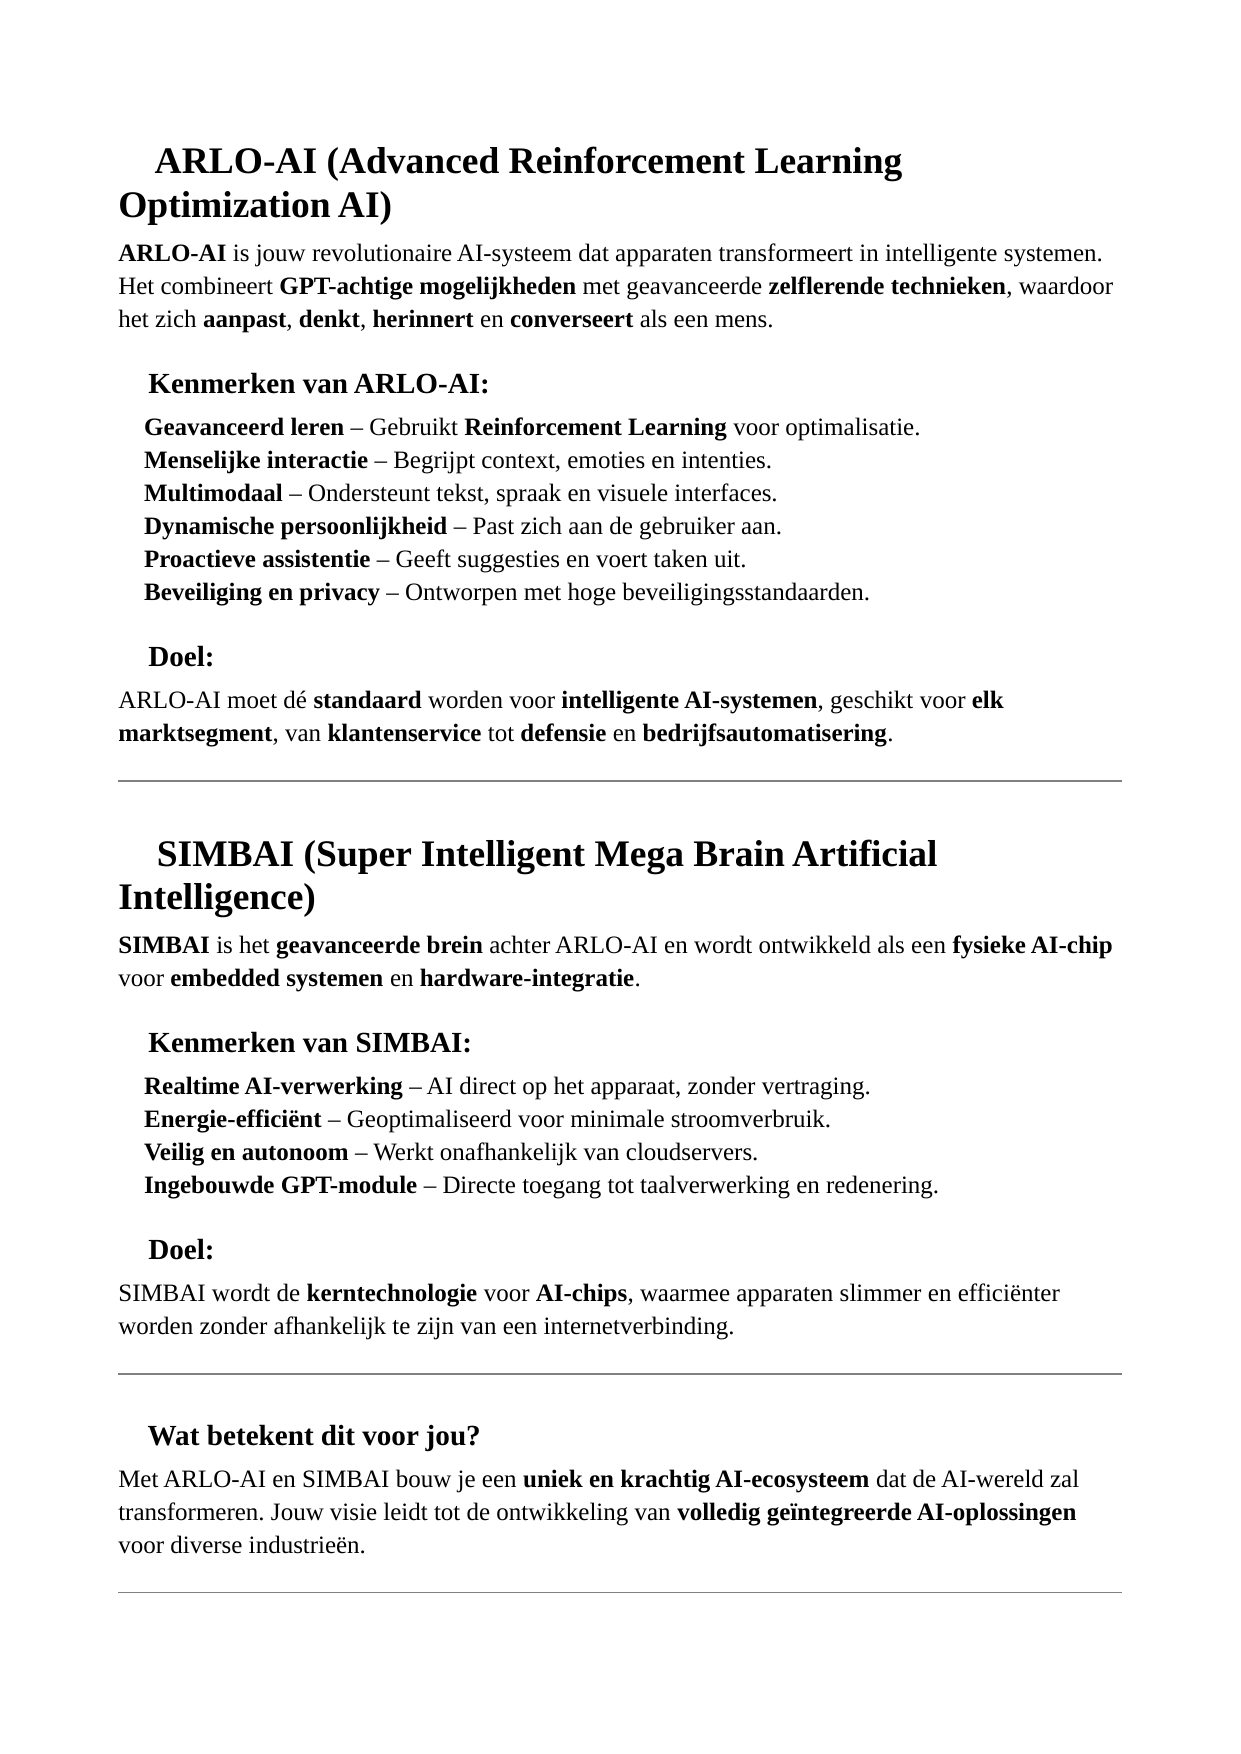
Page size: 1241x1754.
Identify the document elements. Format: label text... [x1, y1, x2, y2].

subtitle 🚀 Wat betekent dit voor jou? [118, 1418, 1122, 1451]
subtitle 🤖 ARLO-AI (Advanced Reinforcement Learning Optimization AI) [118, 139, 1122, 225]
text ARLO-AI moet dé standaard worden voor intelligente AI-systemen, geschikt voor elk marktsegment, van klantenservice tot defensie en bedrijfsautomatisering. [118, 685, 1122, 747]
subtitle 🔹 Kenmerken van ARLO-AI: [118, 366, 1122, 399]
text Met ARLO-AI en SIMBAI bouw je een uniek en krachtig AI-ecosysteem dat de AI-wereld zal transformeren. Jouw visie leidt tot de ontwikkeling van volledig geïntegreerde AI-oplossingen voor diverse industrieën. [118, 1464, 1122, 1559]
text SIMBAI is het geavanceerde brein achter ARLO-AI en wordt ontwikkeld als een fysieke AI-chip voor embedded systemen en hardware-integratie. [118, 930, 1122, 992]
text ARLO-AI is jouw revolutionaire AI-systeem dat apparaten transformeert in intelligente systemen. Het combineert GPT-achtige mogelijkheden met geavanceerde zelflerende technieken, waardoor het zich aanpast, denkt, herinnert en converseert als een mens. [118, 238, 1122, 332]
subtitle 📌 Doel: [118, 1232, 1122, 1266]
subtitle 📌 Doel: [118, 639, 1122, 673]
text SIMBAI wordt de kerntechnologie voor AI-chips, waarmee apparaten slimmer en efficiënter worden zonder afhankelijk te zijn van een internetverbinding. [118, 1278, 1122, 1340]
text ✅ Realtime AI-verwerking – AI direct op het apparaat, zonder vertraging. ✅ Energie-efficiënt – Geoptimaliseerd voor minimale stroomverbruik. ✅ Veilig en autonoom – Werkt onafhankelijk van cloudservers. ✅ Ingebouwde GPT-module – Directe toegang tot taalverwerking en redenering. [118, 1071, 1122, 1199]
subtitle 🧠 SIMBAI (Super Intelligent Mega Brain Artificial Intelligence) [118, 831, 1122, 917]
text ✅ Geavanceerd leren – Gebruikt Reinforcement Learning voor optimalisatie. ✅ Menselijke interactie – Begrijpt context, emoties en intenties. ✅ Multimodaal – Ondersteunt tekst, spraak en visuele interfaces. ✅ Dynamische persoonlijkheid – Past zich aan de gebruiker aan. ✅ Proactieve assistentie – Geeft suggesties en voert taken uit. ✅ Beveiliging en privacy – Ontworpen met hoge beveiligingsstandaarden. [118, 412, 1122, 606]
subtitle 🔹 Kenmerken van SIMBAI: [118, 1025, 1122, 1058]
